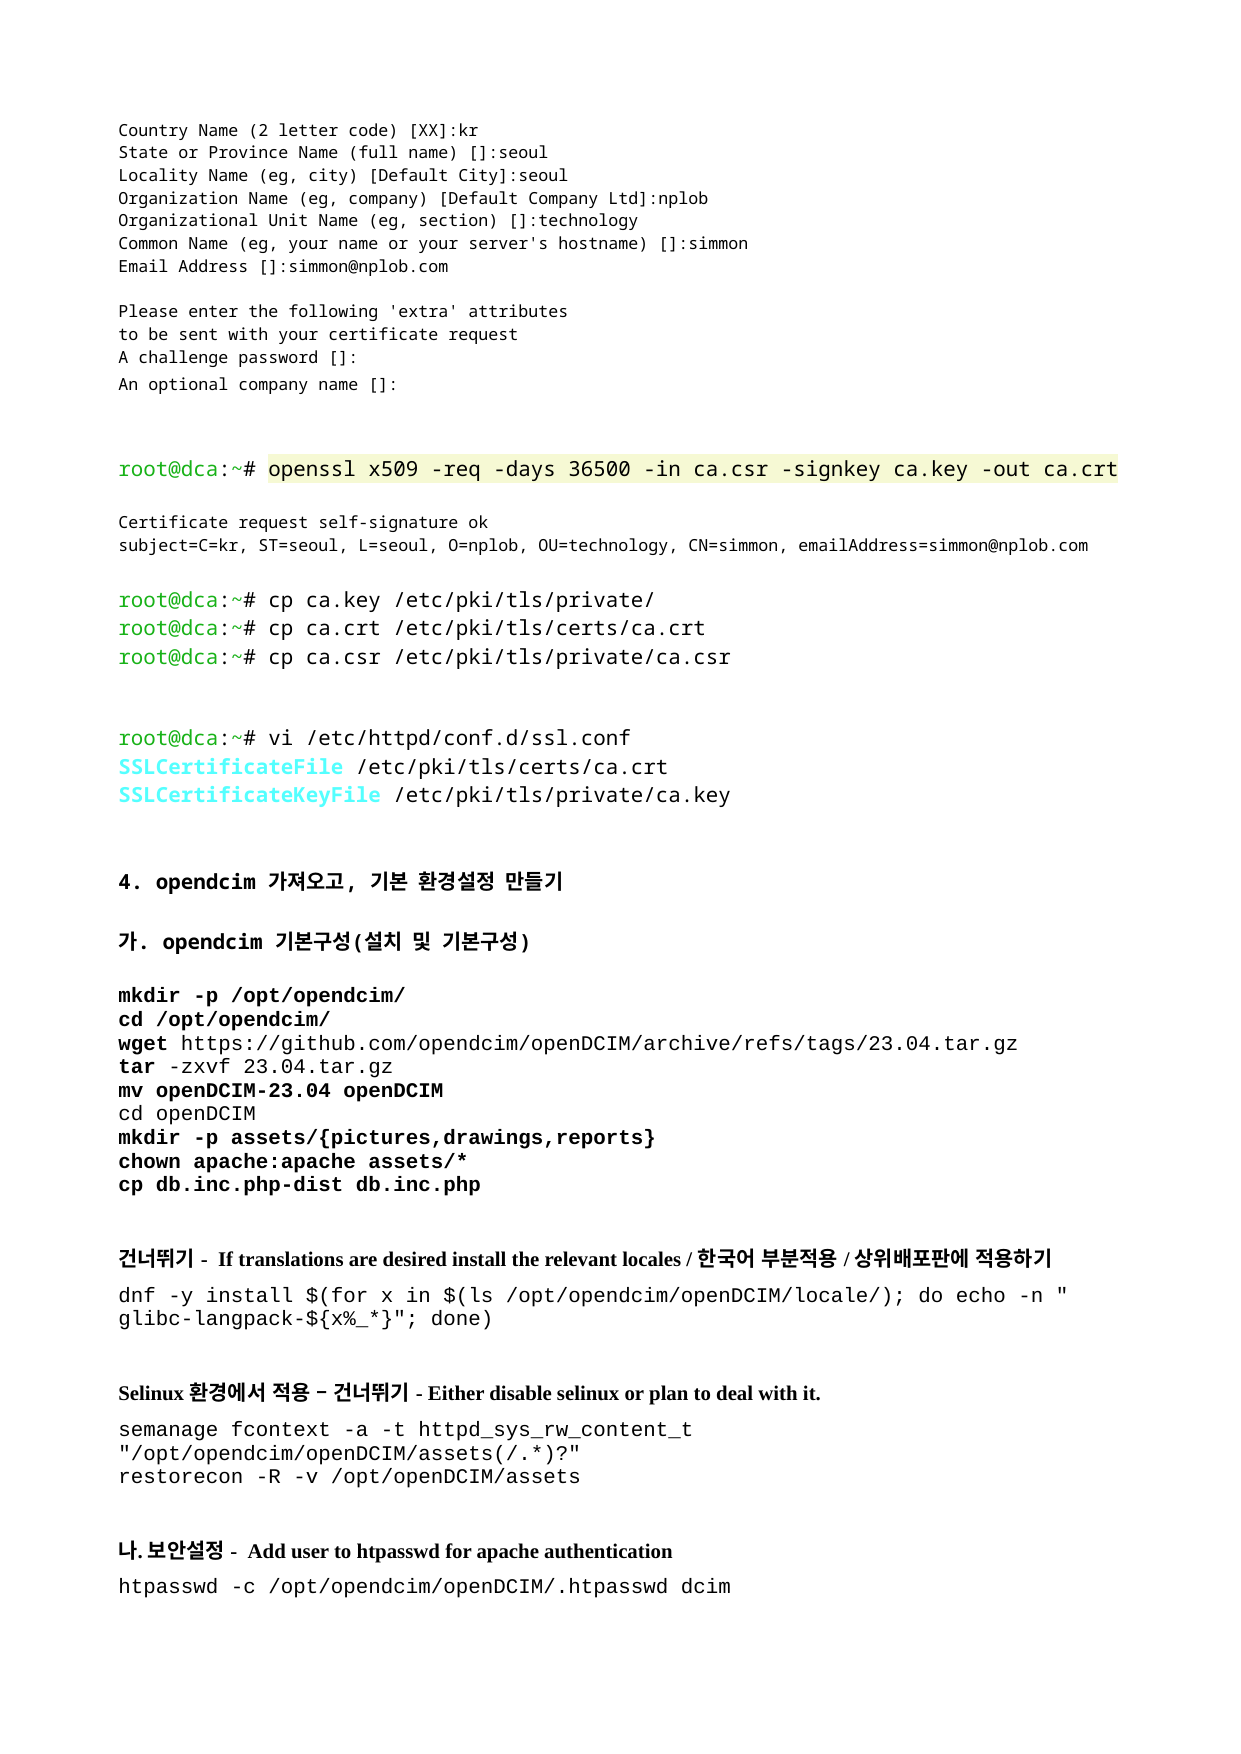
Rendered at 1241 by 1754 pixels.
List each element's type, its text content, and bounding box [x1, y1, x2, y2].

text 가. opendcim 기본구성(설치 및 기본구성) [118, 925, 1122, 956]
text root@dca:~# openssl x509 -req -days 36500 -in ca.csr -signkey ca.key -out ca.crt Certificate request self-signature ok subject=C=kr, ST=seoul, L=seoul, O=nplob, OU=technology, CN=simmon, emailAddress=simmon@nplob.com root@dca:~# cp ca.key /etc/pki/tls/private/ root@dca:~# cp ca.crt /etc/pki/tls/certs/ca.crt root@dca:~# cp ca.csr /etc/pki/tls/private/ca.csr [118, 426, 1122, 694]
text restorecon -R -v /opt/openDCIM/assets [118, 1466, 1122, 1490]
text mkdir -p /opt/opendcim/ [118, 985, 1122, 1009]
text semanage fcontext -a -t httpd_sys_rw_content_t "/opt/opendcim/openDCIM/assets(/.*)?" [118, 1419, 1122, 1466]
text cd openDCIM [118, 1103, 1122, 1127]
text dnf -y install $(for x in $(ls /opt/opendcim/openDCIM/locale/); do echo -n " glibc-langpack-${x%_*}"; done) [118, 1285, 1122, 1332]
text wget https://github.com/opendcim/openDCIM/archive/refs/tags/23.04.tar.gz [118, 1032, 1122, 1056]
subtitle 건너뛰기 - If translations are desired install the relevant locales / 한국어 부분적용 / 상위배포판에 적용하기 [118, 1242, 1122, 1272]
text htpasswd -c /opt/opendcim/openDCIM/.htpasswd dcim [118, 1577, 1122, 1600]
subtitle 나. 보안설정 - Add user to htpasswd for apache authentication [118, 1534, 1122, 1564]
text root@dca:~# vi /etc/httpd/conf.d/ssl.conf SSLCertificateFile /etc/pki/tls/certs/ca.crt SSLCertificateKeyFile /etc/pki/tls/private/ca.key 4. opendcim 가져오고, 기본 환경설정 만들기 [118, 723, 1122, 896]
text ----- Country Name (2 letter code) [XX]:kr State or Province Name (full name) []:seoul Locality Name (eg, city) [Default City]:seoul Organization Name (eg, company) [Default Company Ltd]:nplob Organizational Unit Name (eg, section) []:technology Common Name (eg, your name or your server's hostname) []:simmon Email Address []:simmon@nplob.com Please enter the following 'extra' attributes to be sent with your certificate request A challenge password []: An optional company name []: [118, 118, 1122, 396]
text mkdir -p assets/{pictures,drawings,reports} [118, 1127, 1122, 1151]
text cp db.inc.php-dist db.inc.php [118, 1174, 1122, 1198]
text chown apache:apache assets/* [118, 1151, 1122, 1174]
text tar -zxvf 23.04.tar.gz [118, 1056, 1122, 1080]
text cd /opt/opendcim/ [118, 1009, 1122, 1032]
subtitle Selinux 환경에서 적용 – 건너뛰기 - Either disable selinux or plan to deal with it. [118, 1376, 1122, 1406]
text mv openDCIM-23.04 openDCIM [118, 1080, 1122, 1103]
